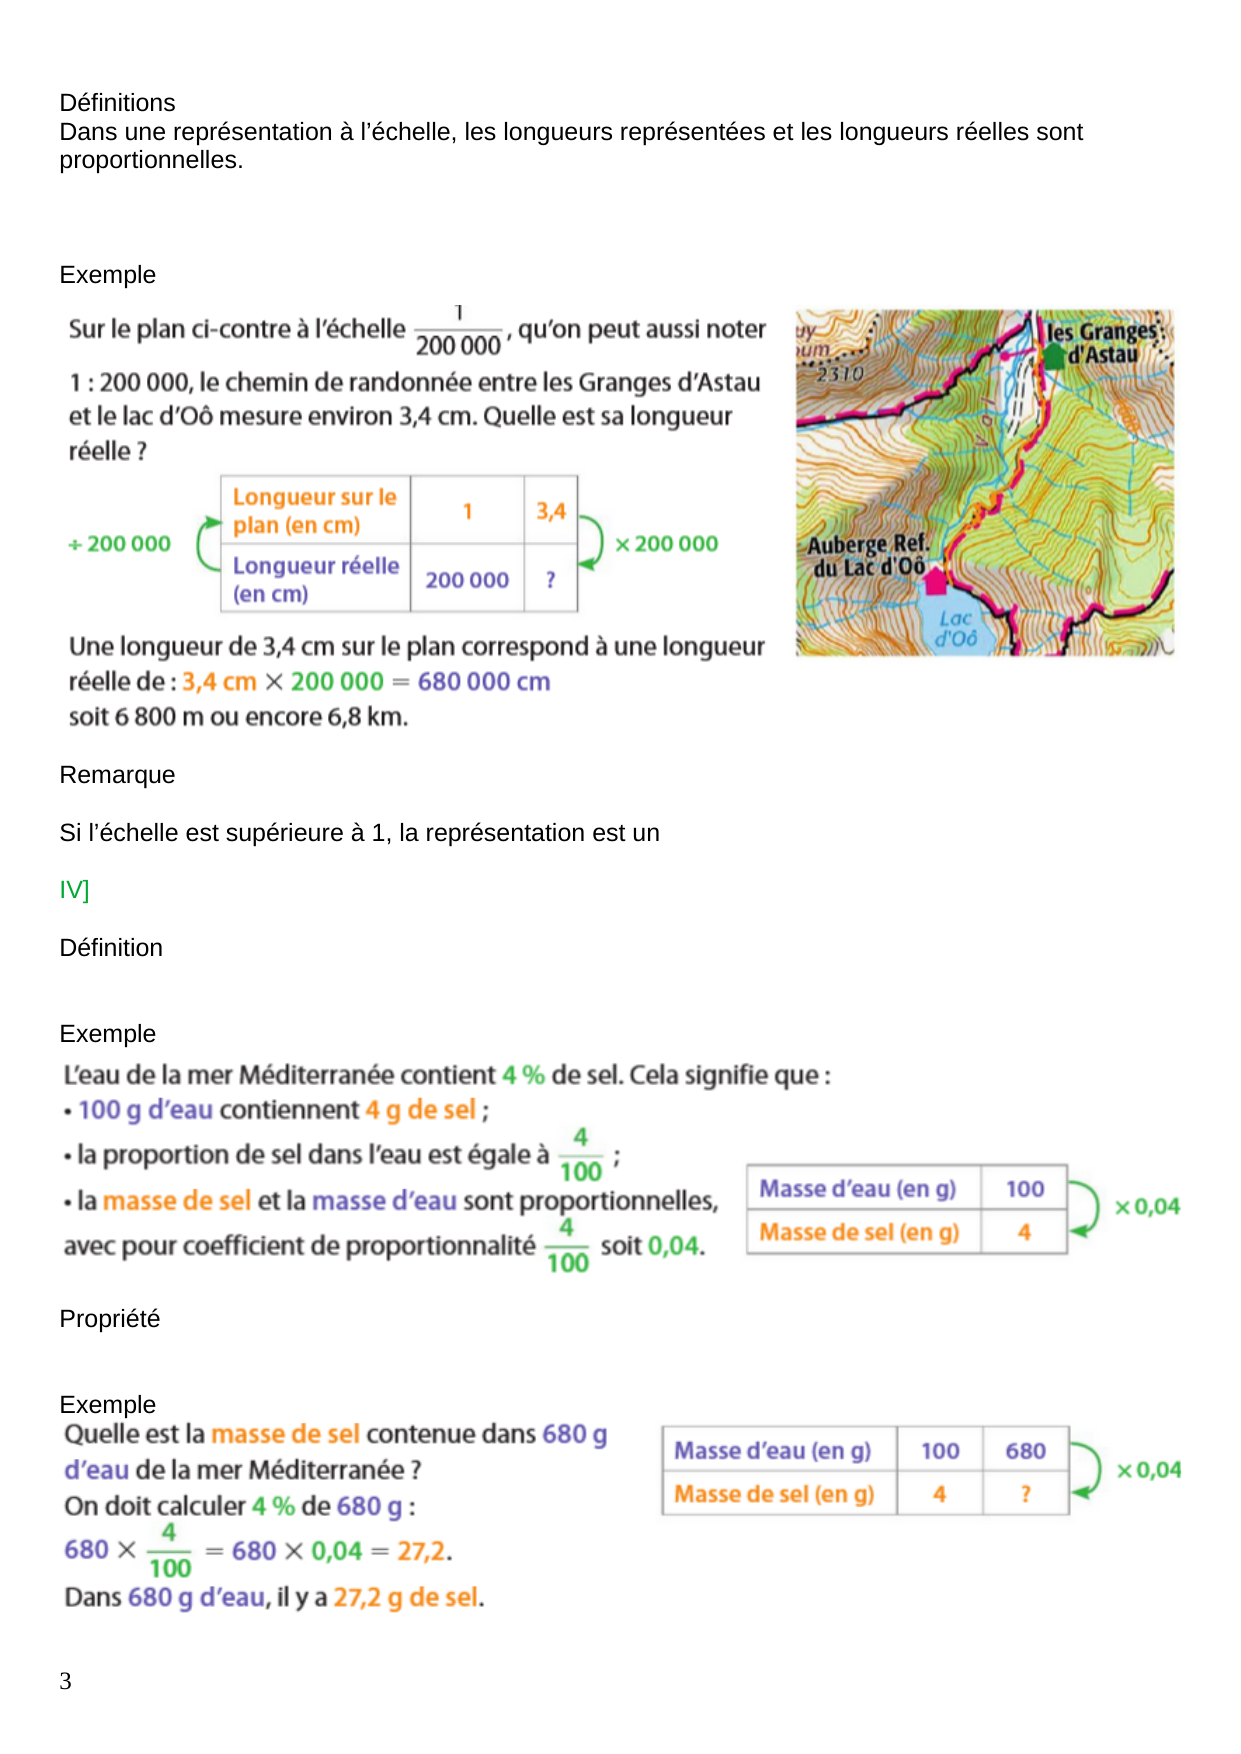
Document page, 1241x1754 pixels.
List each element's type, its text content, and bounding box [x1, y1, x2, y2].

text Si l’échelle est supérieure à 1, la représentation est un agrandissement. [59, 818, 1181, 847]
text où les longueurs sont exprimées dans la même unité de mesure. [59, 203, 1181, 232]
text Exemple [59, 1390, 1181, 1419]
picture [59, 1419, 1182, 1614]
picture [59, 1059, 1182, 1276]
text Dans une représentation à l’échelle, les longueurs représentées et les longueurs réelles sont proportionnelles. [59, 117, 1181, 174]
text . [59, 1362, 1181, 1390]
text Définitions [59, 88, 1181, 117]
text Définition [59, 933, 1181, 962]
text IV] Appliquer un pourcentage [59, 875, 1181, 904]
text Si l’échelle est inférieure à 1, la représentation est une réduction. [59, 789, 1181, 818]
picture [59, 305, 1182, 732]
text Remarque [59, 760, 1181, 789]
text Propriété [59, 1304, 1181, 1333]
text Pour calculer t % d’une quantité, on multiplie cette quantité par [59, 1333, 1181, 1362]
text Exemple [59, 1019, 1181, 1048]
text Un pourcentage est une proportion par rapport à 100. Il traduit une situation de proportionnalité. [59, 962, 1181, 990]
text L’échelle est le coefficient de proportionnalité. Elle est égale au rapport [59, 174, 1181, 203]
text Exemple [59, 260, 1181, 289]
